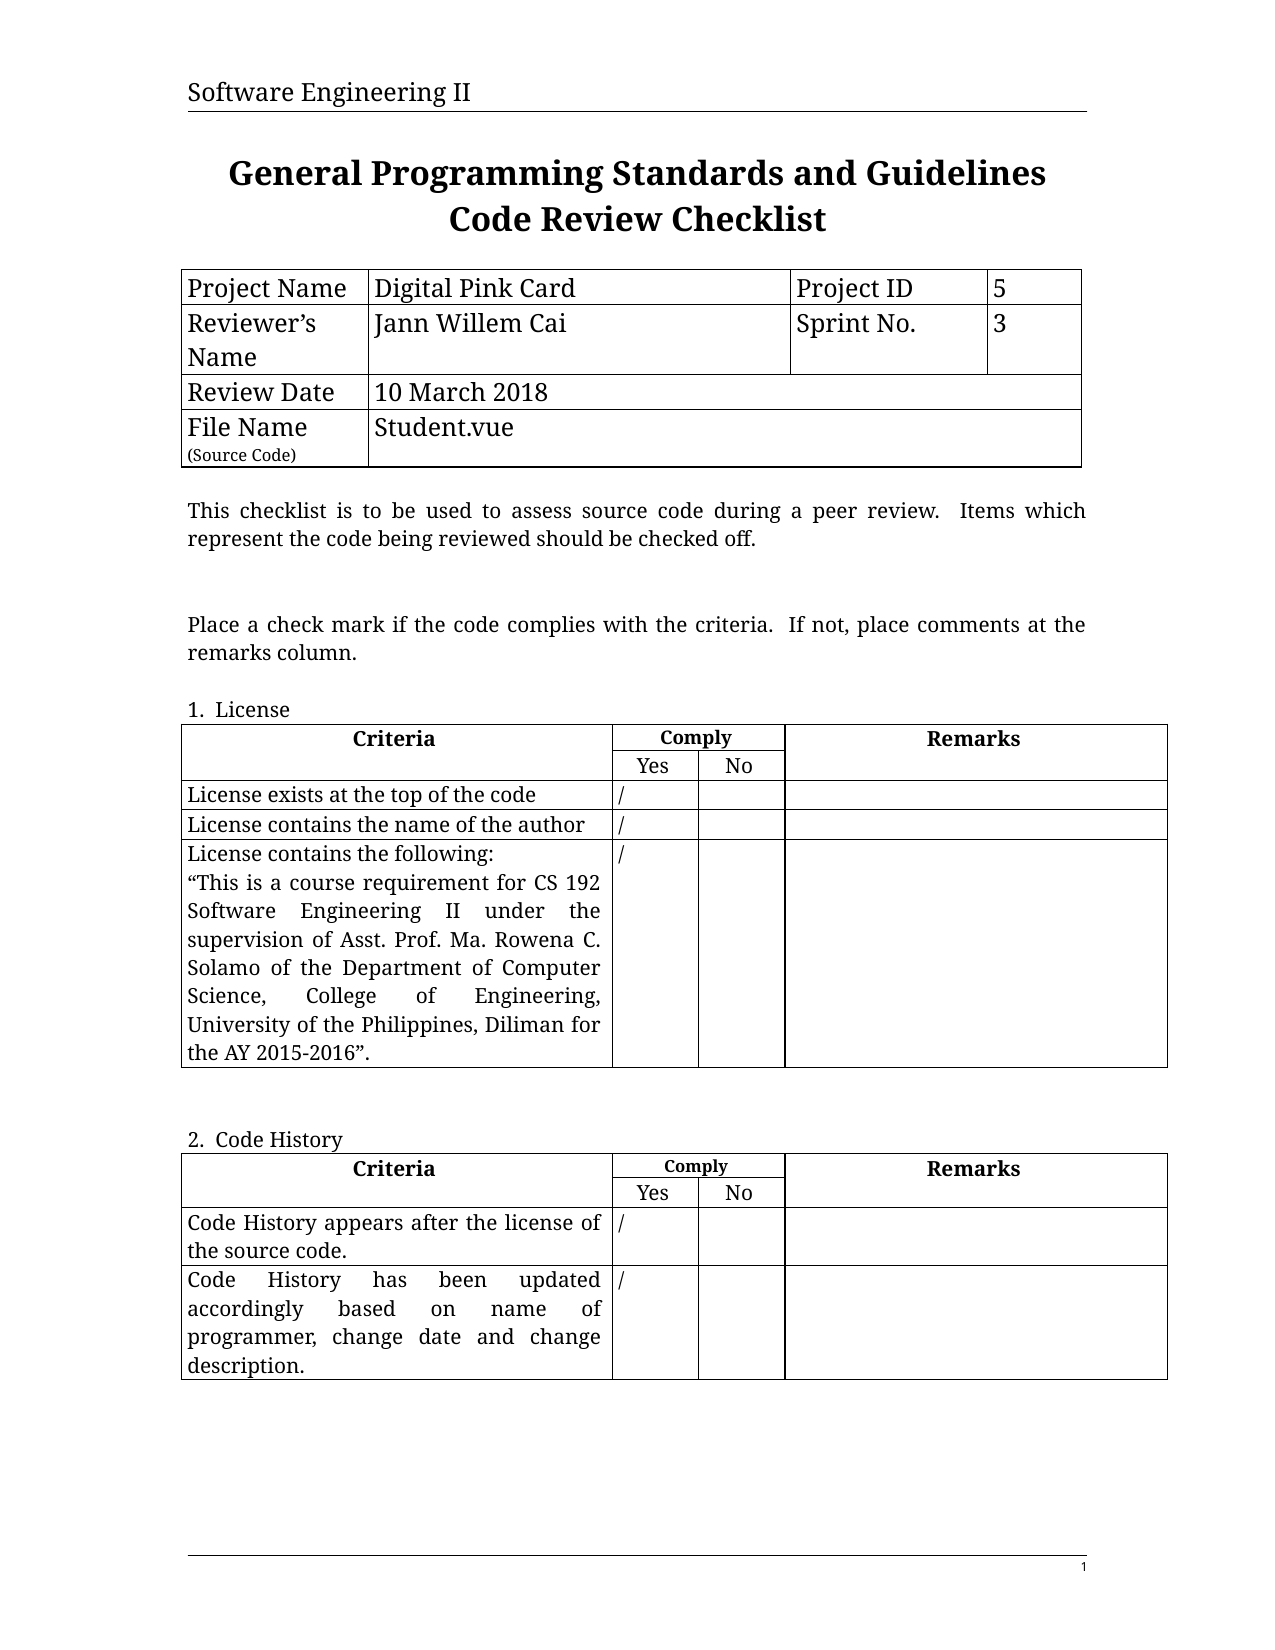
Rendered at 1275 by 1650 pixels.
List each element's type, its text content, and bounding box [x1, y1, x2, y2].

table_cell [699, 1208, 784, 1264]
table_cell No [699, 1178, 784, 1207]
table_cell License contains the following: “This is a course requirement for CS 192 Software Engineering II under the supervision of Asst. Prof. Ma. Rowena C. Solamo of the Department of Computer Science, College of Engineering, University of the Philippines, Diliman for the AY 2015-2016”. [182, 840, 612, 1067]
table_cell / [613, 1208, 698, 1264]
table_cell Sprint No. [791, 305, 987, 373]
table_cell Yes [613, 751, 698, 779]
text This checklist is to be used to assess source code during a peer review. Items which represent the code being reviewed should be checked off. [187, 496, 1087, 553]
table_cell [699, 810, 784, 838]
table_header Comply [613, 725, 784, 750]
table_cell [786, 781, 1167, 809]
table_cell [699, 781, 784, 809]
table_cell [786, 1266, 1167, 1379]
table_cell Reviewer’s Name [182, 305, 368, 373]
table_header Project ID [791, 270, 987, 304]
table_cell [786, 1208, 1167, 1264]
table_cell Code History appears after the license of the source code. [182, 1208, 612, 1264]
table_header Remarks [786, 1154, 1167, 1207]
table_cell [699, 1266, 784, 1379]
text 1. License [187, 695, 1087, 723]
table_cell License exists at the top of the code [182, 781, 612, 809]
text 2. Code History [187, 1125, 1087, 1153]
table_header Digital Pink Card [369, 270, 790, 304]
table_header Project Name [182, 270, 368, 304]
text General Programming Standards and Guidelines Code Review Checklist [187, 150, 1087, 241]
table_header Comply [613, 1154, 784, 1177]
table_header Remarks [786, 725, 1167, 779]
text Place a check mark if the code complies with the criteria. If not, place comments at the remarks column. [187, 610, 1087, 667]
table_cell / [613, 1266, 698, 1379]
table_cell License contains the name of the author [182, 810, 612, 838]
table_header Criteria [182, 725, 612, 779]
table_cell / [613, 810, 698, 838]
table_cell File Name (Source Code) [182, 410, 368, 466]
table_cell Review Date [182, 375, 368, 409]
table_cell 10 March 2018 [369, 375, 1081, 409]
table_cell Code History has been updated accordingly based on name of programmer, change date and change description. [182, 1266, 612, 1379]
table_cell / [613, 840, 698, 1067]
table_cell [699, 840, 784, 1067]
table_cell [786, 840, 1167, 1067]
table_cell [786, 810, 1167, 838]
table_header 5 [988, 270, 1081, 304]
table_cell / [613, 781, 698, 809]
table_cell Yes [613, 1178, 698, 1207]
table_cell 3 [988, 305, 1081, 373]
table_cell Student.vue [369, 410, 1081, 466]
table_header Criteria [182, 1154, 612, 1207]
table_cell Jann Willem Cai [369, 305, 790, 373]
table_cell No [699, 751, 784, 779]
